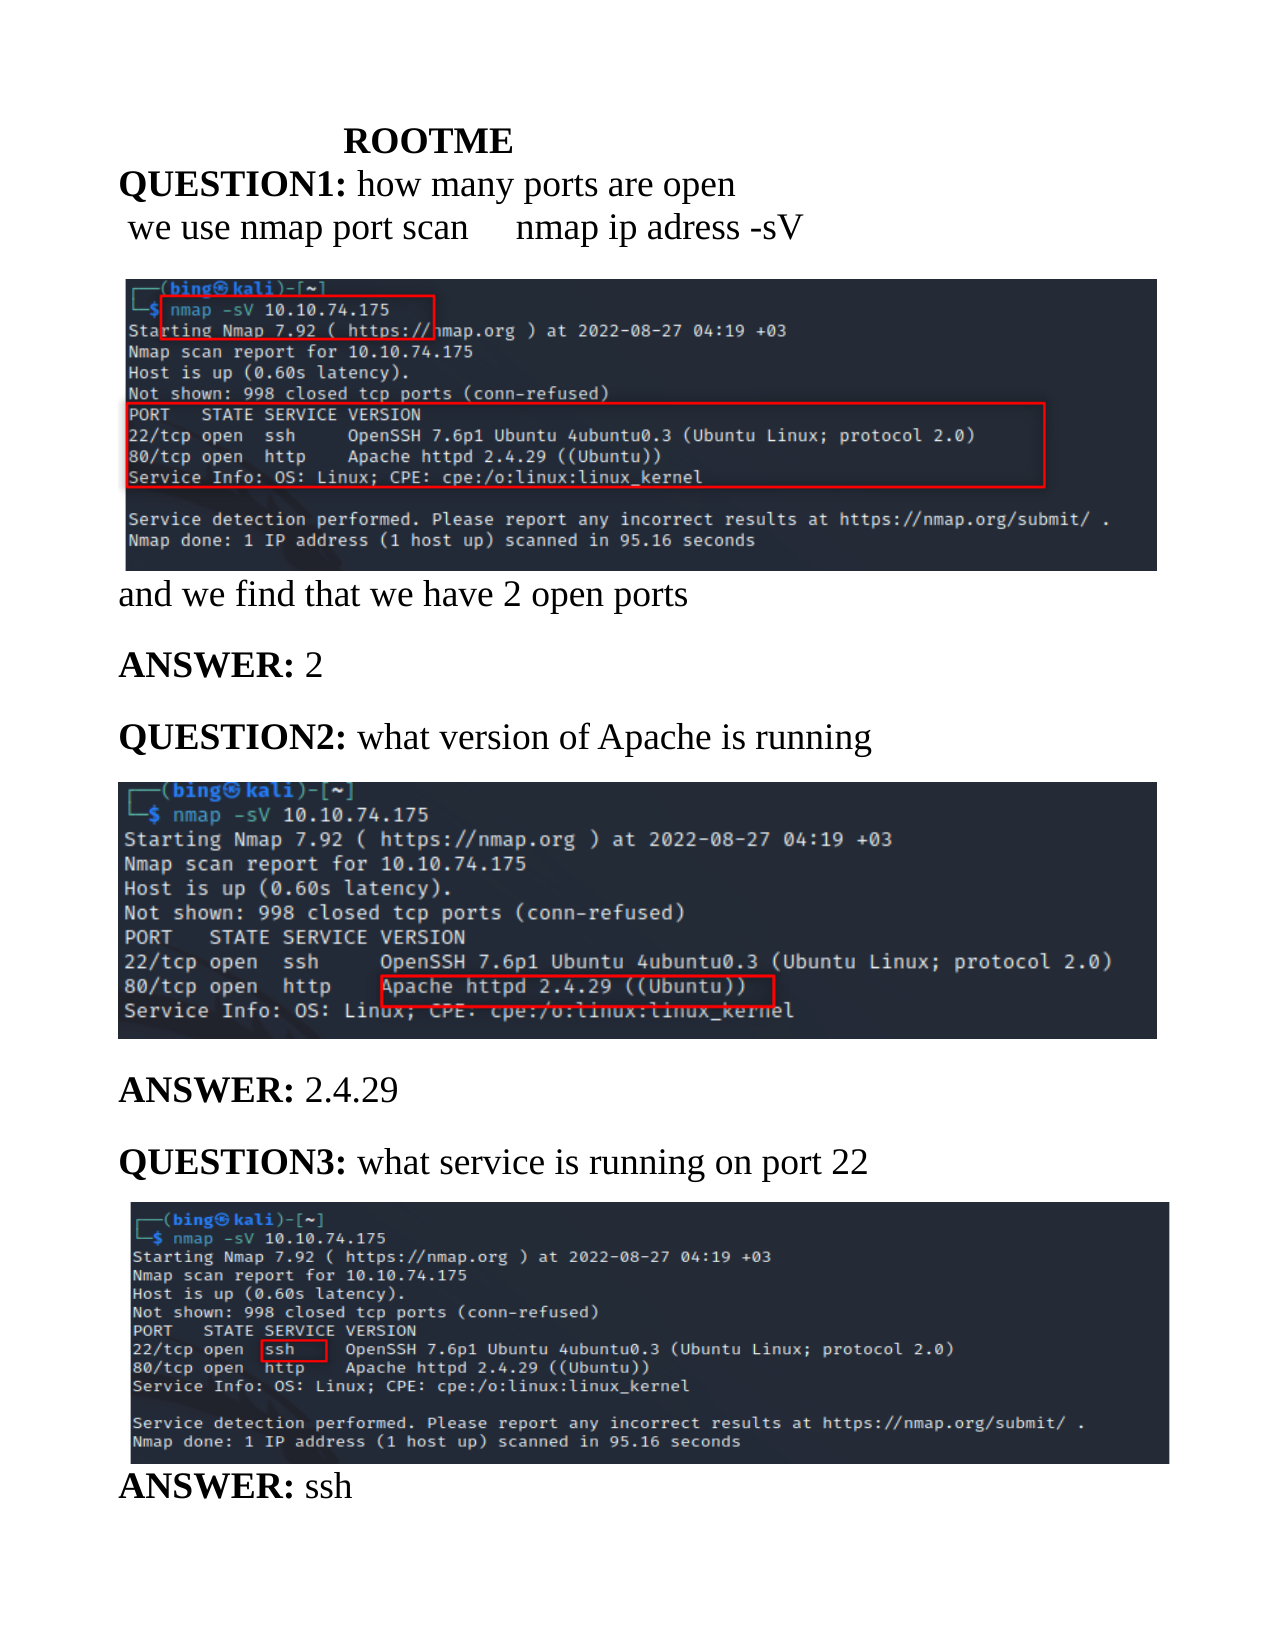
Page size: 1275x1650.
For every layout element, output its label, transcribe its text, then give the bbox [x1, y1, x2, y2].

picture [118, 279, 1157, 571]
text QUESTION2: what version of Apache is running [118, 715, 1157, 758]
text we use nmap port scan nmap ip adress -sV [118, 204, 1157, 247]
text ANSWER: ssh [118, 1182, 1157, 1507]
text and we find that we have 2 open ports [118, 571, 1157, 614]
picture [130, 1202, 1170, 1464]
text QUESTION1: how many ports are open [118, 161, 1157, 204]
text ANSWER: 2.4.29 [118, 1067, 1157, 1110]
text QUESTION3: what service is running on port 22 [118, 1139, 1157, 1182]
text ANSWER: 2 [118, 643, 1157, 686]
picture [118, 782, 1157, 1039]
text ROOTME [118, 118, 1157, 161]
